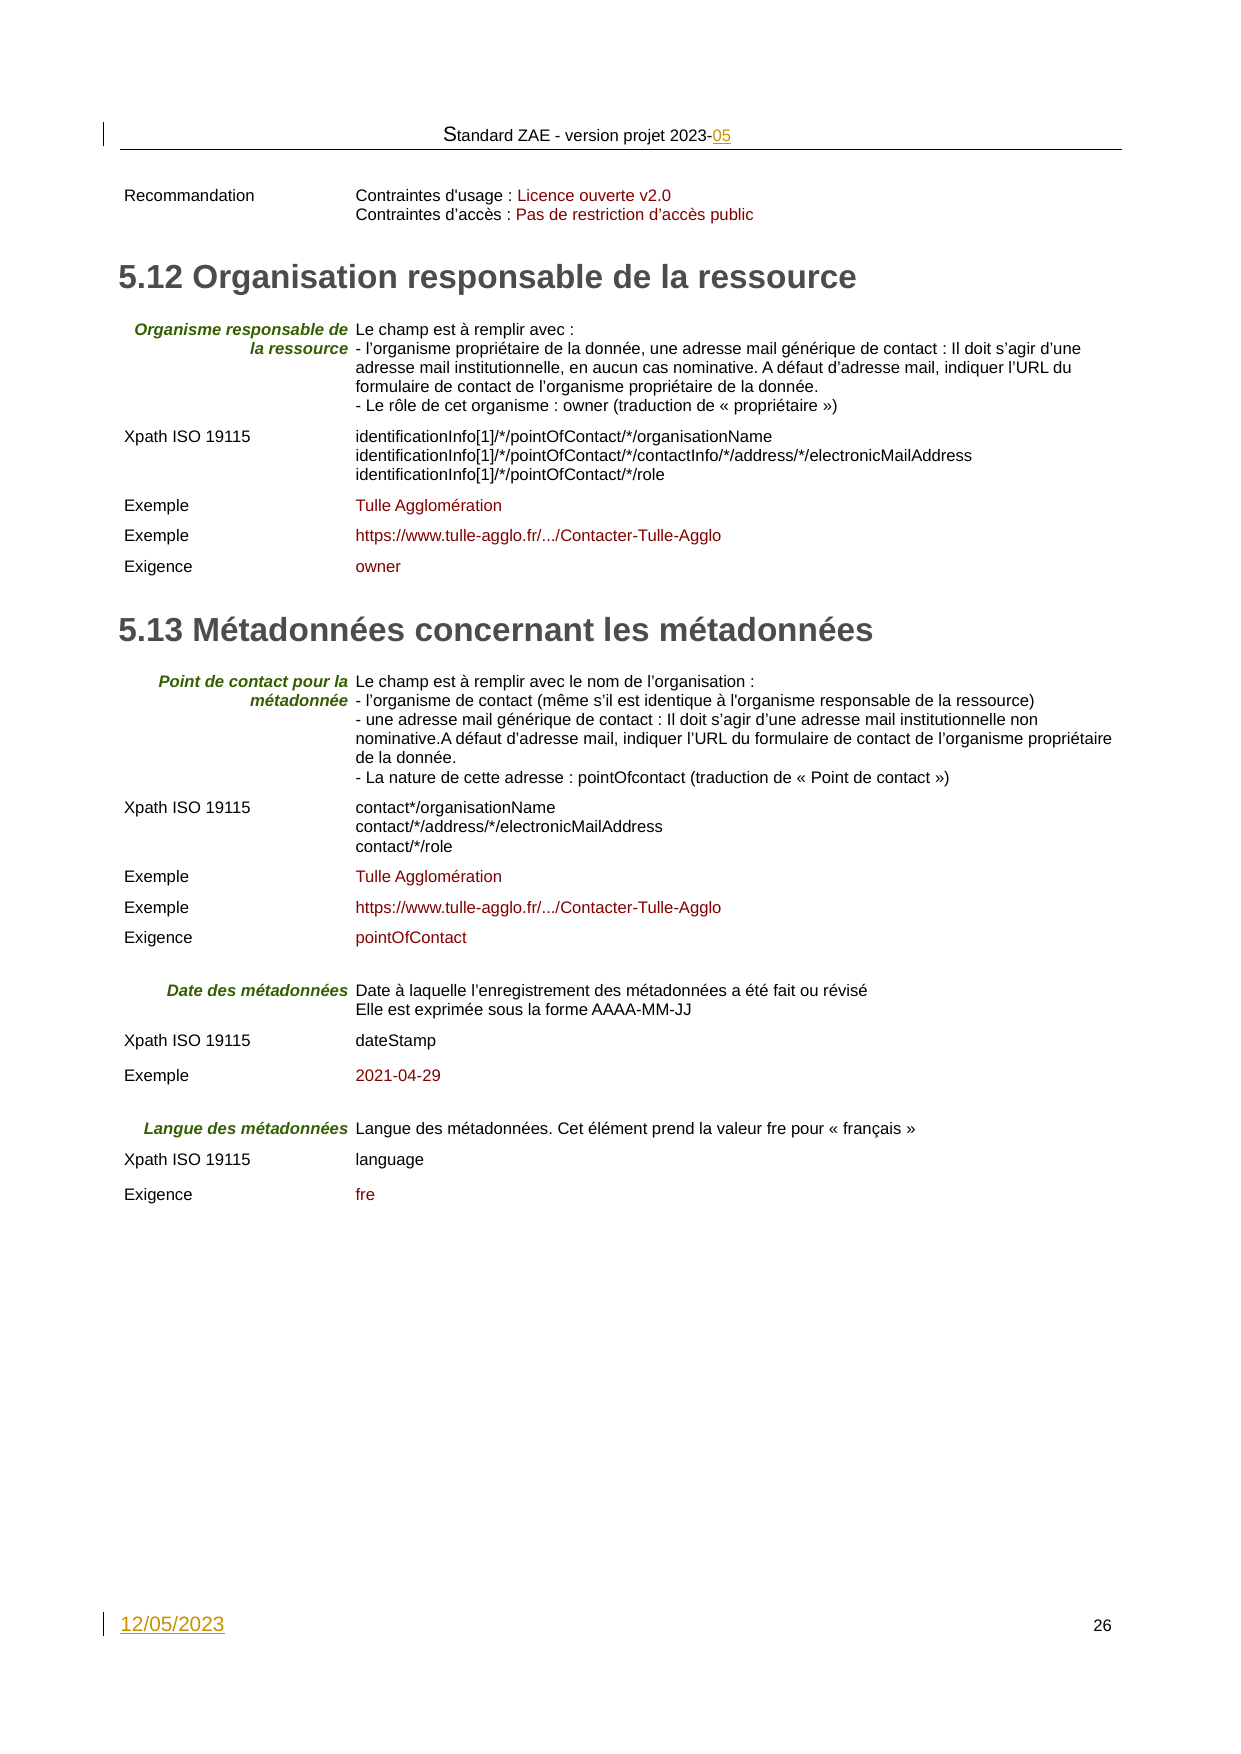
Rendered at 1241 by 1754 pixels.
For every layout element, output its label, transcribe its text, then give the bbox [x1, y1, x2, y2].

table_header Le champ est à remplir avec : - l’organisme propriétaire de la donnée, une adresse mail générique de contact : Il doit s’agir d’une adresse mail institutionnelle, en aucun cas nominative. A défaut d’adresse mail, indiquer l’URL du formulaire de contact de l’organisme propriétaire de la donnée. - Le rôle de cet organisme : owner (traduction de « propriétaire ») [355, 314, 1122, 421]
table_cell https://www.tulle-agglo.fr/.../Contacter-Tulle-Agglo [355, 892, 1122, 923]
table_header Langue des métadonnées [118, 1113, 355, 1144]
table_header Point de contact pour la métadonnée [118, 666, 355, 792]
table_cell identificationInfo[1]/*/pointOfContact/*/organisationName identificationInfo[1]/*/pointOfContact/*/contactInfo/*/address/*/electronicMailAddress identificationInfo[1]/*/pointOfContact/*/role [355, 421, 1122, 490]
table_header Langue des métadonnées. Cet élément prend la valeur fre pour « français » [355, 1113, 1122, 1144]
table_cell fre [355, 1179, 1122, 1209]
table_cell Exemple [118, 521, 355, 551]
table_cell Xpath ISO 19115 [118, 1025, 355, 1060]
table_cell Xpath ISO 19115 [118, 793, 355, 861]
table_header Organisme responsable de la ressource [118, 314, 355, 421]
table_cell Contraintes d'usage : Licence ouverte v2.0 Contraintes d’accès : Pas de restriction d’accès public [355, 180, 1122, 229]
table_cell pointOfContact [355, 923, 1122, 953]
table_cell Xpath ISO 19115 [118, 1144, 355, 1179]
table_cell language [355, 1144, 1122, 1179]
table_cell Exemple [118, 1060, 355, 1091]
table_cell owner [355, 551, 1122, 582]
table_cell 2021-04-29 [355, 1060, 1122, 1091]
table_cell Exigence [118, 551, 355, 582]
table_cell Exemple [118, 861, 355, 892]
table_cell Exigence [118, 923, 355, 953]
table_cell Exigence [118, 1179, 355, 1209]
subtitle 5.13 Métadonnées concernant les métadonnées [118, 610, 1122, 648]
table_header Date des métadonnées [118, 975, 355, 1025]
table_cell Exemple [118, 892, 355, 923]
table_cell dateStamp [355, 1025, 1122, 1060]
table_cell https://www.tulle-agglo.fr/.../Contacter-Tulle-Agglo [355, 521, 1122, 551]
table_cell Recommandation [118, 180, 355, 229]
table_header Le champ est à remplir avec le nom de l’organisation : - l’organisme de contact (même s’il est identique à l'organisme responsable de la ressource) - une adresse mail générique de contact : Il doit s’agir d’une adresse mail institutionnelle non nominative.A défaut d’adresse mail, indiquer l’URL du formulaire de contact de l’organisme propriétaire de la donnée. - La nature de cette adresse : pointOfcontact (traduction de « Point de contact ») [355, 666, 1122, 792]
table_cell Exemple [118, 490, 355, 521]
table_cell contact*/organisationName contact/*/address/*/electronicMailAddress contact/*/role [355, 793, 1122, 861]
table_cell Tulle Agglomération [355, 861, 1122, 892]
table_header Date à laquelle l’enregistrement des métadonnées a été fait ou révisé Elle est exprimée sous la forme AAAA-MM-JJ [355, 975, 1122, 1025]
table_cell Tulle Agglomération [355, 490, 1122, 521]
subtitle 5.12 Organisation responsable de la ressource [118, 257, 1122, 296]
table_cell Xpath ISO 19115 [118, 421, 355, 490]
